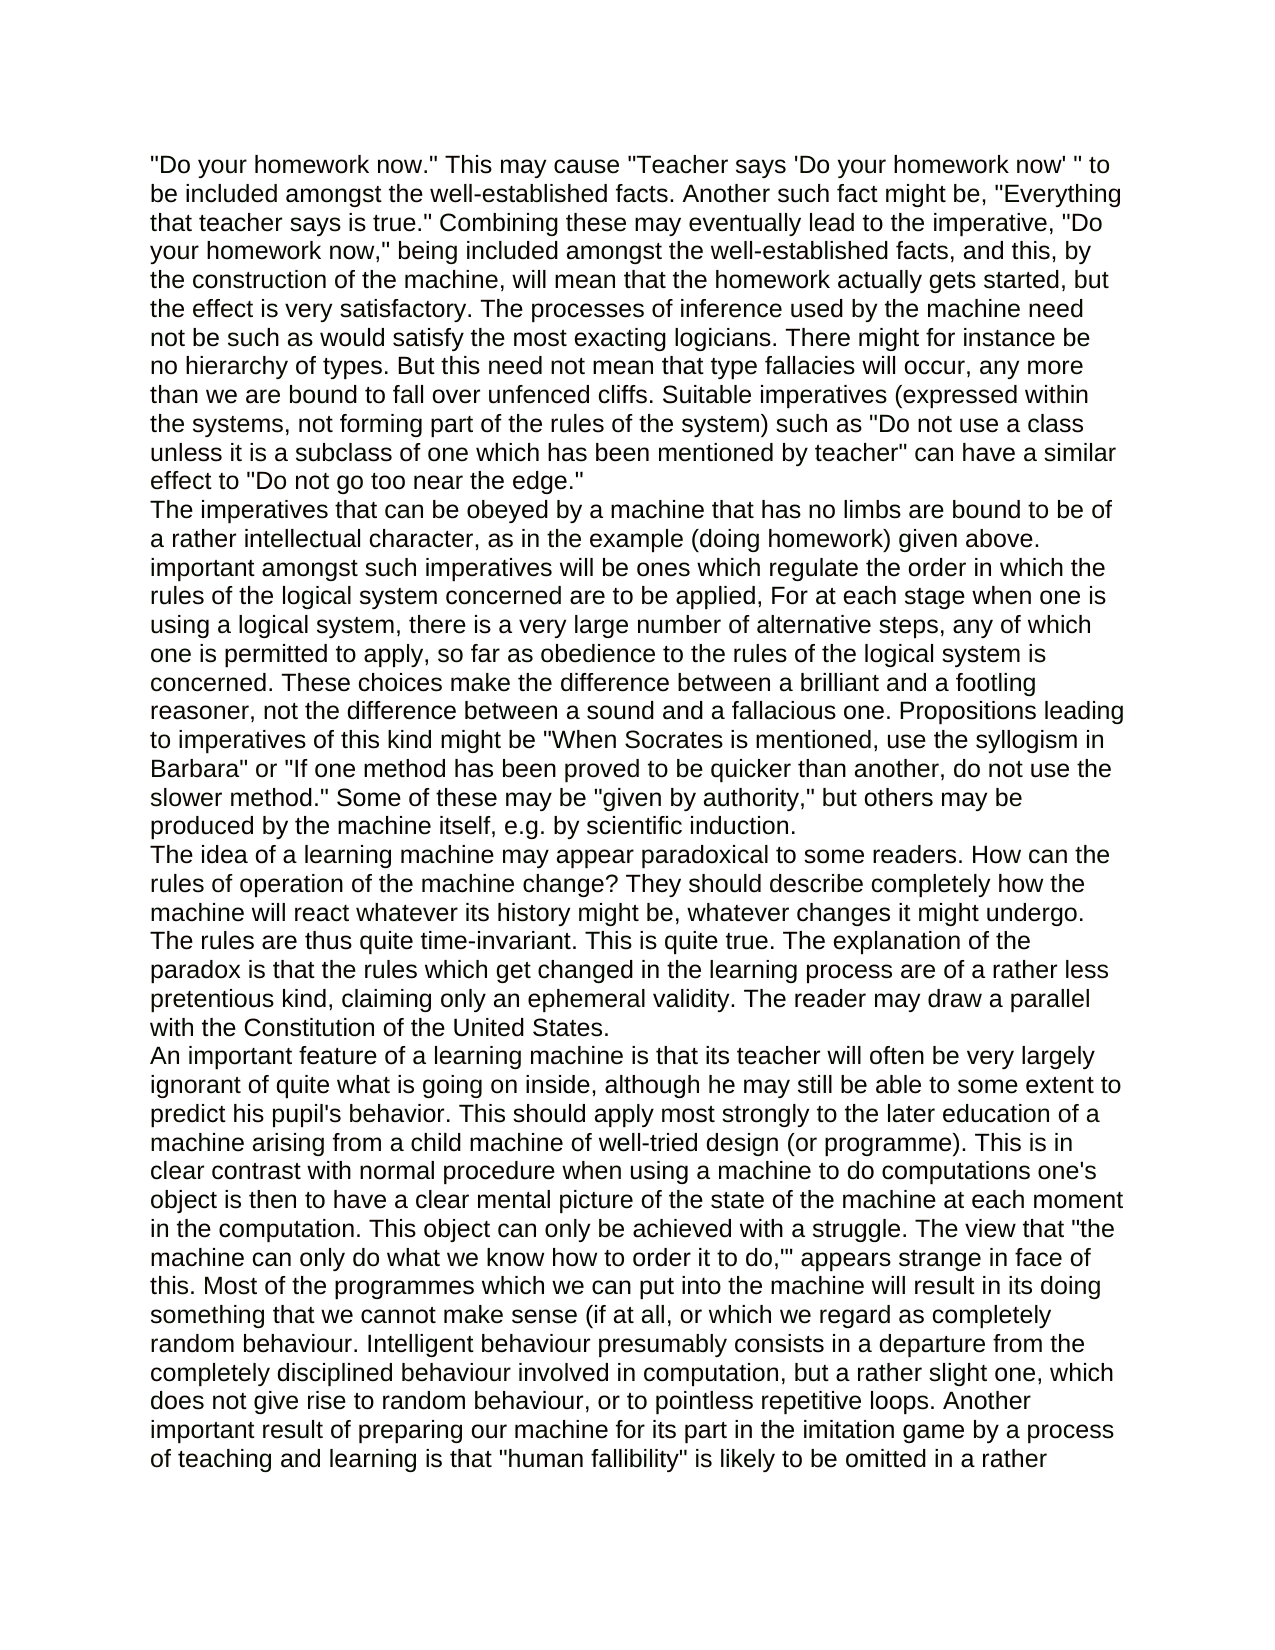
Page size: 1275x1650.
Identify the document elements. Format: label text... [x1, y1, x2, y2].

text An important feature of a learning machine is that its teacher will often be very largely ignorant of quite what is going on inside, although he may still be able to some extent to predict his pupil's behavior. This should apply most strongly to the later education of a machine arising from a child machine of well-tried design (or programme). This is in clear contrast with normal procedure when using a machine to do computations one's object is then to have a clear mental picture of the state of the machine at each moment in the computation. This object can only be achieved with a struggle. The view that "the machine can only do what we know how to order it to do,"' appears strange in face of this. Most of the programmes which we can put into the machine will result in its doing something that we cannot make sense (if at all, or which we regard as completely random behaviour. Intelligent behaviour presumably consists in a departure from the completely disciplined behaviour involved in computation, but a rather slight one, which does not give rise to random behaviour, or to pointless repetitive loops. Another important result of preparing our machine for its part in the imitation game by a process of teaching and learning is that "human fallibility" is likely to be omitted in a rather [150, 1041, 1125, 1472]
text The idea of a learning machine may appear paradoxical to some readers. How can the rules of operation of the machine change? They should describe completely how the machine will react whatever its history might be, whatever changes it might undergo. The rules are thus quite time-invariant. This is quite true. The explanation of the paradox is that the rules which get changed in the learning process are of a rather less pretentious kind, claiming only an ephemeral validity. The reader may draw a parallel with the Constitution of the United States. [150, 840, 1125, 1041]
text "Do your homework now." This may cause "Teacher says 'Do your homework now' " to be included amongst the well-established facts. Another such fact might be, "Everything that teacher says is true." Combining these may eventually lead to the imperative, "Do your homework now," being included amongst the well-established facts, and this, by the construction of the machine, will mean that the homework actually gets started, but the effect is very satisfactory. The processes of inference used by the machine need not be such as would satisfy the most exacting logicians. There might for instance be no hierarchy of types. But this need not mean that type fallacies will occur, any more than we are bound to fall over unfenced cliffs. Suitable imperatives (expressed within the systems, not forming part of the rules of the system) such as "Do not use a class unless it is a subclass of one which has been mentioned by teacher" can have a similar effect to "Do not go too near the edge." [150, 150, 1125, 495]
text The imperatives that can be obeyed by a machine that has no limbs are bound to be of a rather intellectual character, as in the example (doing homework) given above. important amongst such imperatives will be ones which regulate the order in which the rules of the logical system concerned are to be applied, For at each stage when one is using a logical system, there is a very large number of alternative steps, any of which one is permitted to apply, so far as obedience to the rules of the logical system is concerned. These choices make the difference between a brilliant and a footling reasoner, not the difference between a sound and a fallacious one. Propositions leading to imperatives of this kind might be "When Socrates is mentioned, use the syllogism in Barbara" or "If one method has been proved to be quicker than another, do not use the slower method." Some of these may be "given by authority," but others may be produced by the machine itself, e.g. by scientific induction. [150, 495, 1125, 840]
